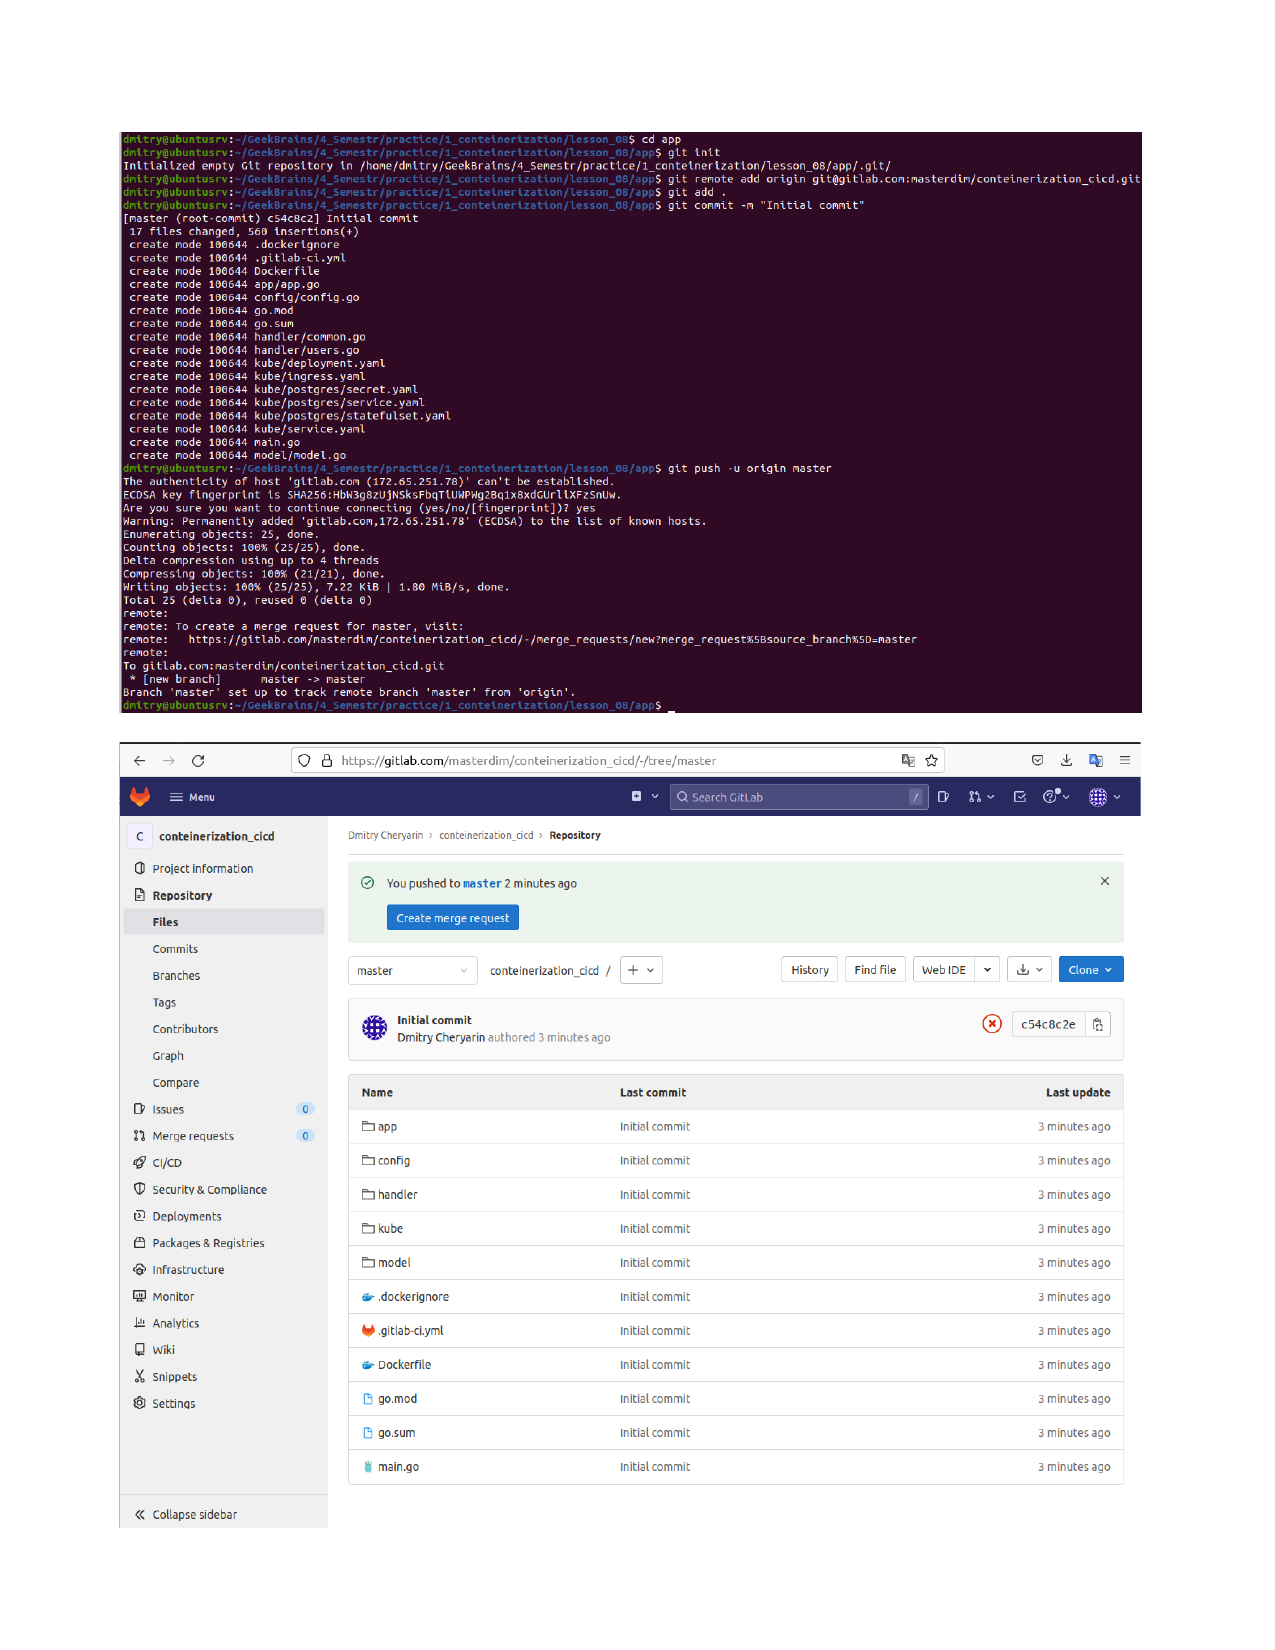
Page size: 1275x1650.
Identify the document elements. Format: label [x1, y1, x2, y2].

picture [119, 742, 1141, 1528]
picture [119, 132, 1142, 713]
